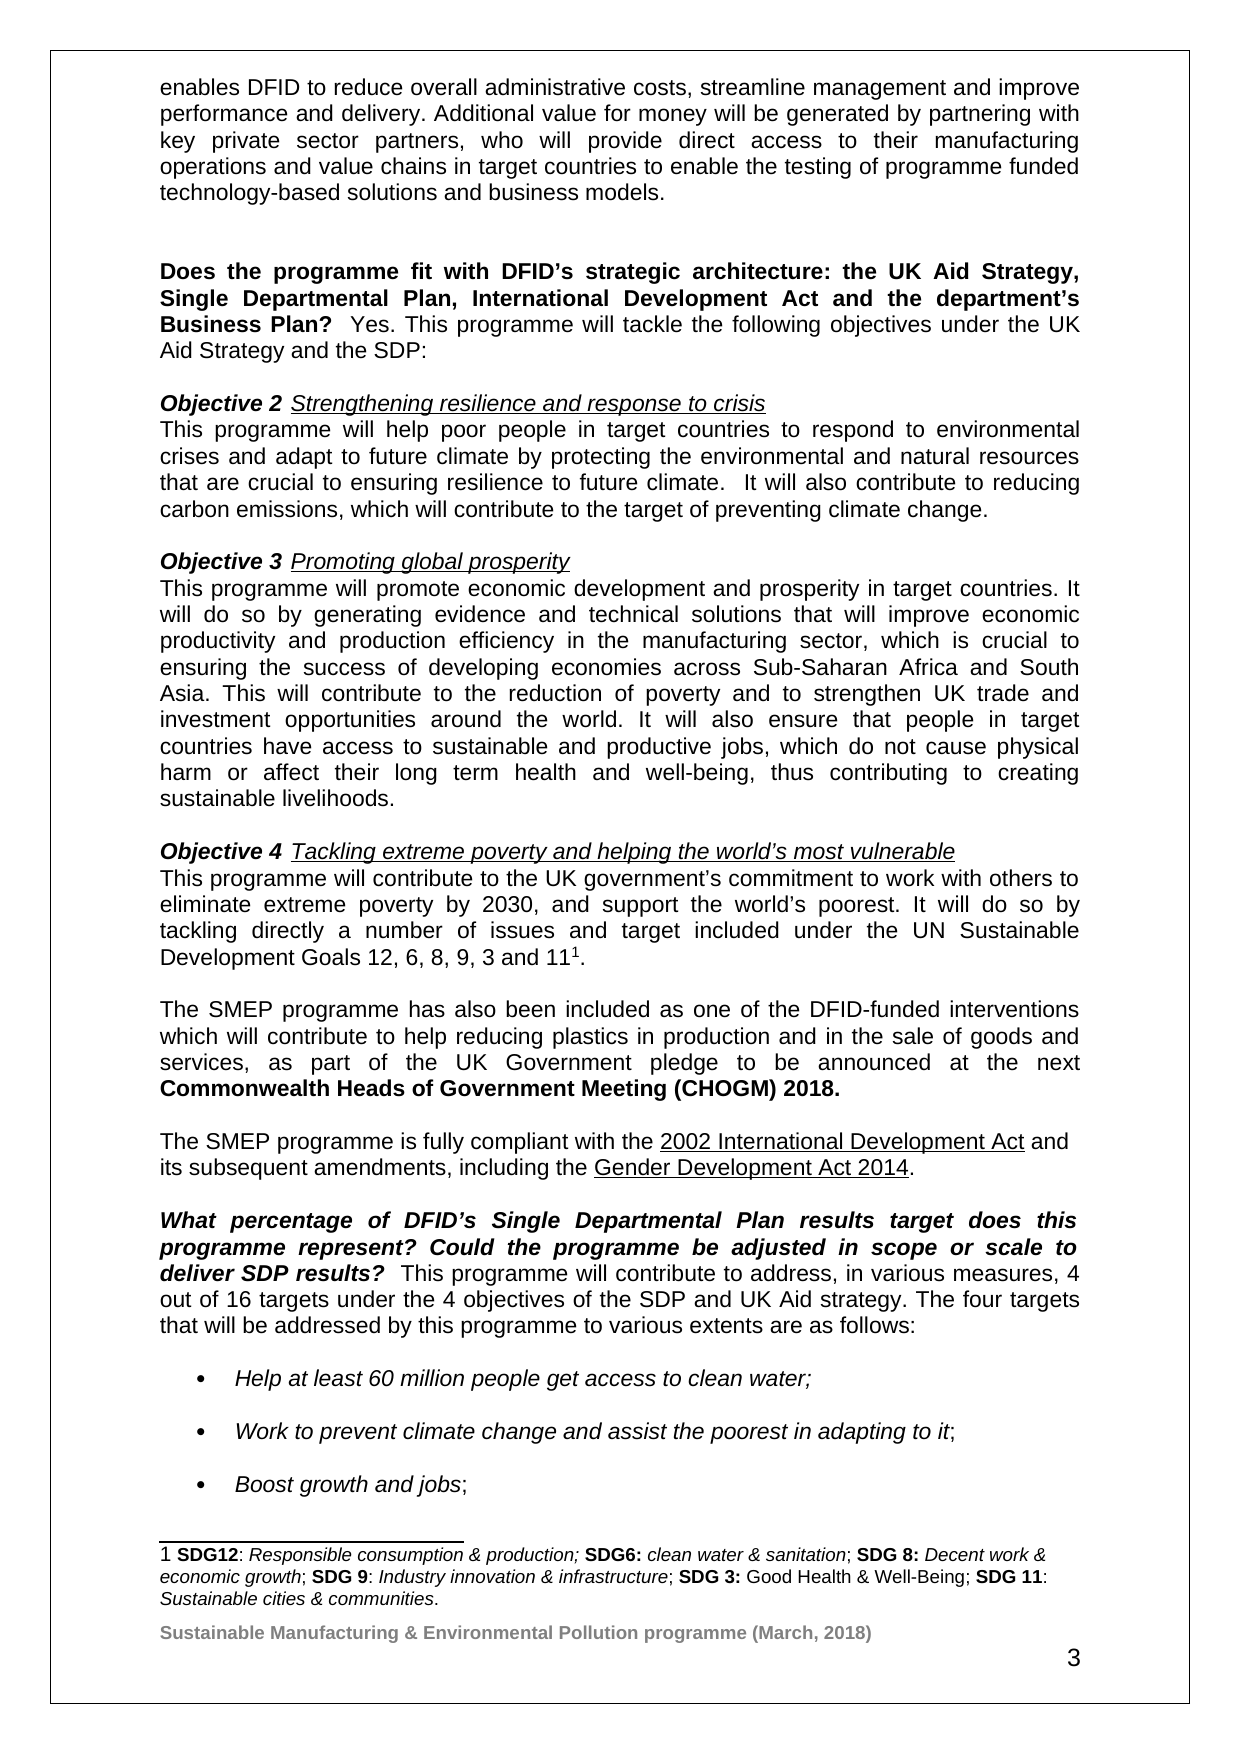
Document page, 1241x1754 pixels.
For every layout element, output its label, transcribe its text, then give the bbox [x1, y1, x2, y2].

list Boost growth and jobs; [197, 1471, 1081, 1526]
text The SMEP programme is fully compliant with the 2002 International Development Act and its subsequent amendments, including the Gender Development Act 2014. [159, 1128, 1081, 1181]
text Does the programme fit with DFID’s strategic architecture: the UK Aid Strategy, Single Departmental Plan, International Development Act and the department’s Business Plan? Yes. This programme will tackle the following objectives under the UK Aid Strategy and the SDP: Objective 2 Strengthening resilience and response to crisis This programme will help poor people in target countries to respond to environmental crises and adapt to future climate by protecting the environmental and natural resources that are crucial to ensuring resilience to future climate. It will also contribute to reducing carbon emissions, which will contribute to the target of preventing climate change. [159, 258, 1081, 522]
list Help at least 60 million people get access to clean water; [197, 1365, 1081, 1418]
text The SMEP programme has also been included as one of the DFID-funded interventions which will contribute to help reducing plastics in production and in the sale of goods and services, as part of the UK Government pledge to be announced at the next Commonwealth Heads of Government Meeting (CHOGM) 2018. [159, 996, 1081, 1102]
list Work to prevent climate change and assist the poorest in adapting to it; [197, 1418, 1081, 1444]
text SDG12: Responsible consumption & production; SDG6: clean water & sanitation; SDG 8: Decent work & economic growth; SDG 9: Industry innovation & infrastructure; SDG 3: Good Health & Well-Being; SDG 11: Sustainable cities & communities. [159, 1542, 1081, 1609]
text Objective 3 Promoting global prosperity This programme will promote economic development and prosperity in target countries. It will do so by generating evidence and technical solutions that will improve economic productivity and production efficiency in the manufacturing sector, which is crucial to ensuring the success of developing economies across Sub-Saharan Africa and South Asia. This will contribute to the reduction of poverty and to strengthen UK trade and investment opportunities around the world. It will also ensure that people in target countries have access to sustainable and productive jobs, which do not cause physical harm or affect their long term health and well-being, thus contributing to creating sustainable livelihoods. Objective 4 Tackling extreme poverty and helping the world’s most vulnerable This programme will contribute to the UK government’s commitment to work with others to eliminate extreme poverty by 2030, and support the world’s poorest. It will do so by tackling directly a number of issues and target included under the UN Sustainable Development Goals 12, 6, 8, 9, 3 and 11. [159, 548, 1081, 970]
text enables DFID to reduce overall administrative costs, streamline management and improve performance and delivery. Additional value for money will be generated by partnering with key private sector partners, who will provide direct access to their manufacturing operations and value chains in target countries to enable the testing of programme funded technology-based solutions and business models. [159, 74, 1081, 206]
text What percentage of DFID’s Single Departmental Plan results target does this programme represent? Could the programme be adjusted in scope or scale to deliver SDP results? This programme will contribute to address, in various measures, 4 out of 16 targets under the 4 objectives of the SDP and UK Aid strategy. The four targets that will be addressed by this programme to various extents are as follows: [159, 1207, 1081, 1339]
